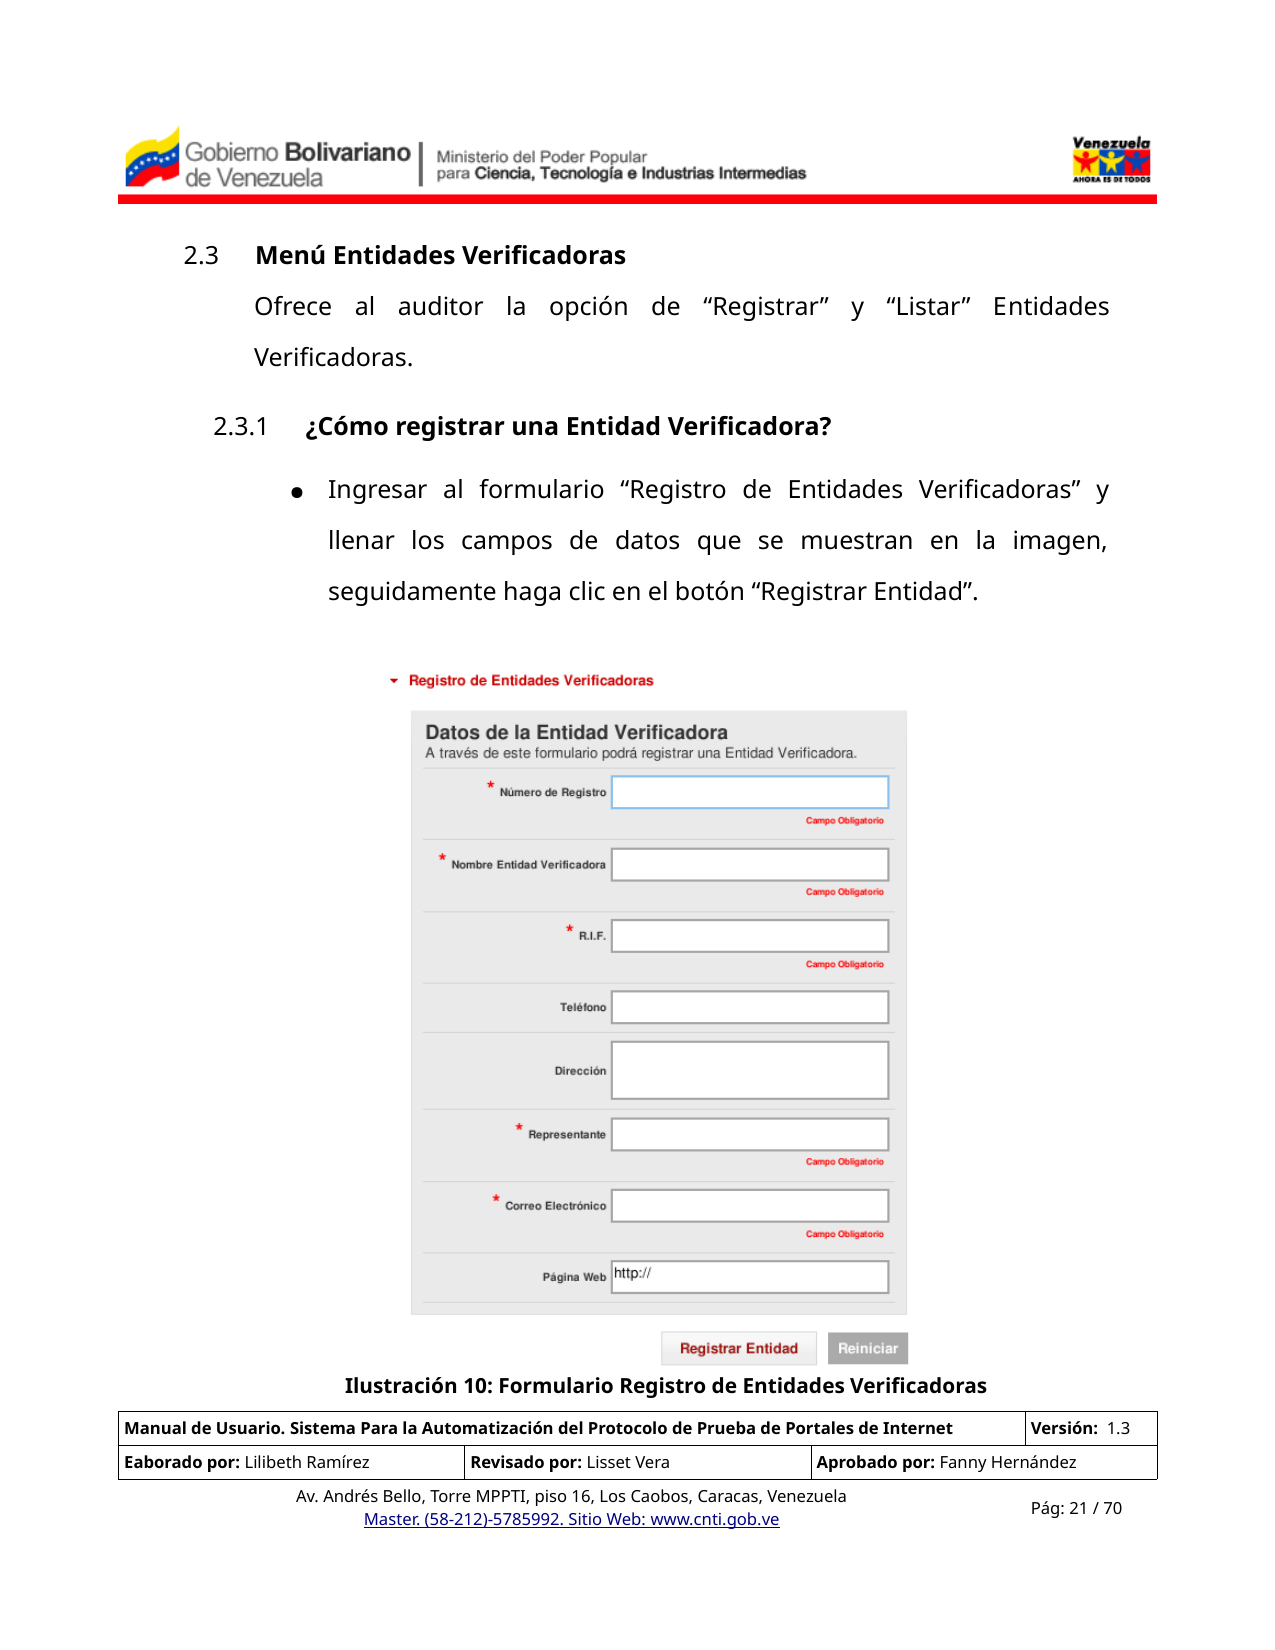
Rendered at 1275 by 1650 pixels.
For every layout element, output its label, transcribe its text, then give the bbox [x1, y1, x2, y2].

subtitle ¿Cómo registrar una Entidad Verificadora? [118, 408, 1157, 442]
list Ingresar al formulario “Registro de Entidades Verificadoras” y llenar los campos de datos que se muestran en la imagen, seguidamente haga clic en el botón “Registrar Entidad”. [289, 471, 1109, 607]
text Ofrece al auditor la opción de “Registrar” y “Listar” Entidades Verificadoras. [254, 289, 1109, 374]
picture [118, 118, 1157, 204]
picture [388, 670, 917, 1372]
subtitle Menú Entidades Verificadoras [118, 238, 1157, 272]
text Ilustración 10: Formulario Registro de Entidades Verificadoras [321, 672, 1011, 1400]
